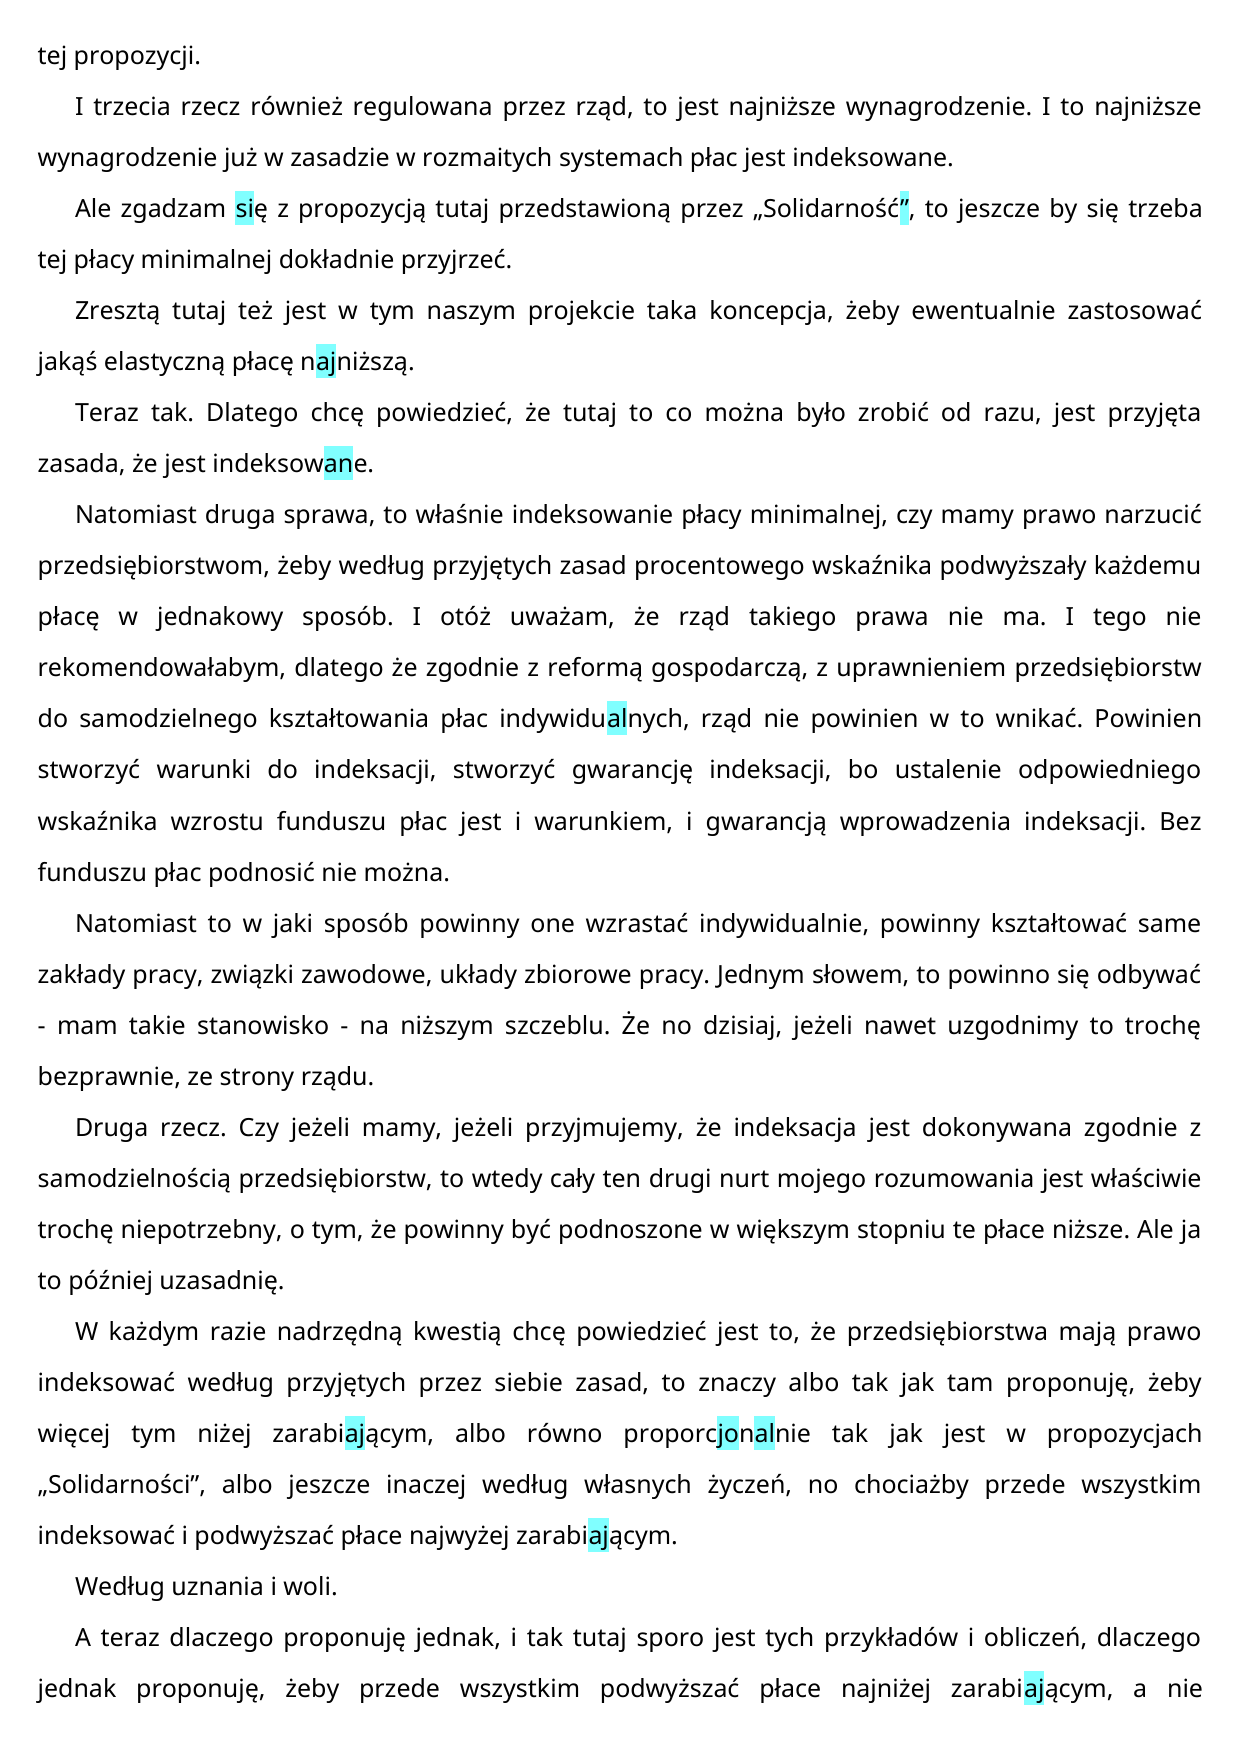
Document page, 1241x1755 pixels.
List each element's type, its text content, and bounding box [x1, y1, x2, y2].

text Natomiast to w jaki sposób powinny one wzrastać indywidualnie, powinny kształtować same zakłady pracy, związki zawodowe, układy zbiorowe pracy. Jednym słowem, to powinno się odbywać - mam takie stanowisko - na niższym szczeblu. Że no dzisiaj, jeżeli nawet uzgodnimy to trochę bezprawnie, ze strony rządu. [37, 905, 1203, 1092]
text Zresztą tutaj też jest w tym naszym projekcie taka koncepcja, żeby ewentualnie zastosować jakąś elastyczną płacę najniższą. [37, 293, 1203, 378]
text Natomiast druga sprawa, to właśnie indeksowanie płacy minimalnej, czy mamy prawo narzucić przedsiębiorstwom, żeby według przyjętych zasad procentowego wskaźnika podwyższały każdemu płacę w jednakowy sposób. I otóż uważam, że rząd takiego prawa nie ma. I tego nie rekomendowałabym, dlatego że zgodnie z reformą gospodarczą, z uprawnieniem przedsiębiorstw do samodzielnego kształtowania płac indywidualnych, rząd nie powinien w to wnikać. Powinien stworzyć warunki do indeksacji, stworzyć gwarancję indeksacji, bo ustalenie odpowiedniego wskaźnika wzrostu funduszu płac jest i warunkiem, i gwarancją wprowadzenia indeksacji. Bez funduszu płac podnosić nie można. [37, 497, 1203, 888]
text Druga rzecz. Czy jeżeli mamy, jeżeli przyjmujemy, że indeksacja jest dokonywana zgodnie z samodzielnością przedsiębiorstw, to wtedy cały ten drugi nurt mojego rozumowania jest właściwie trochę niepotrzebny, o tym, że powinny być podnoszone w większym stopniu te płace niższe. Ale ja to później uzasadnię. [37, 1109, 1203, 1297]
text I trzecia rzecz również regulowana przez rząd, to jest najniższe wynagrodzenie. I to najniższe wynagrodzenie już w zasadzie w rozmaitych systemach płac jest indeksowane. [37, 88, 1203, 174]
text tej propozycji. [37, 37, 1203, 72]
text W każdym razie nadrzędną kwestią chcę powiedzieć jest to, że przedsiębiorstwa mają prawo indeksować według przyjętych przez siebie zasad, to znaczy albo tak jak tam proponuję, żeby więcej tym niżej zarabiającym, albo równo proporcjonalnie tak jak jest w propozycjach „Solidarności”, albo jeszcze inaczej według własnych życzeń, no chociażby przede wszystkim indeksować i podwyższać płace najwyżej zarabiającym. [37, 1313, 1203, 1552]
text Teraz tak. Dlatego chcę powiedzieć, że tutaj to co można było zrobić od razu, jest przyjęta zasada, że jest indeksowane. [37, 395, 1203, 480]
text Według uznania i woli. [37, 1569, 1203, 1603]
text Ale zgadzam się z propozycją tutaj przedstawioną przez „Solidarność”, to jeszcze by się trzeba tej płacy minimalnej dokładnie przyjrzeć. [37, 191, 1203, 276]
text A teraz dlaczego proponuję jednak, i tak tutaj sporo jest tych przykładów i obliczeń, dlaczego jednak proponuję, żeby przede wszystkim podwyższać płace najniżej zarabiającym, a nie [37, 1620, 1203, 1705]
